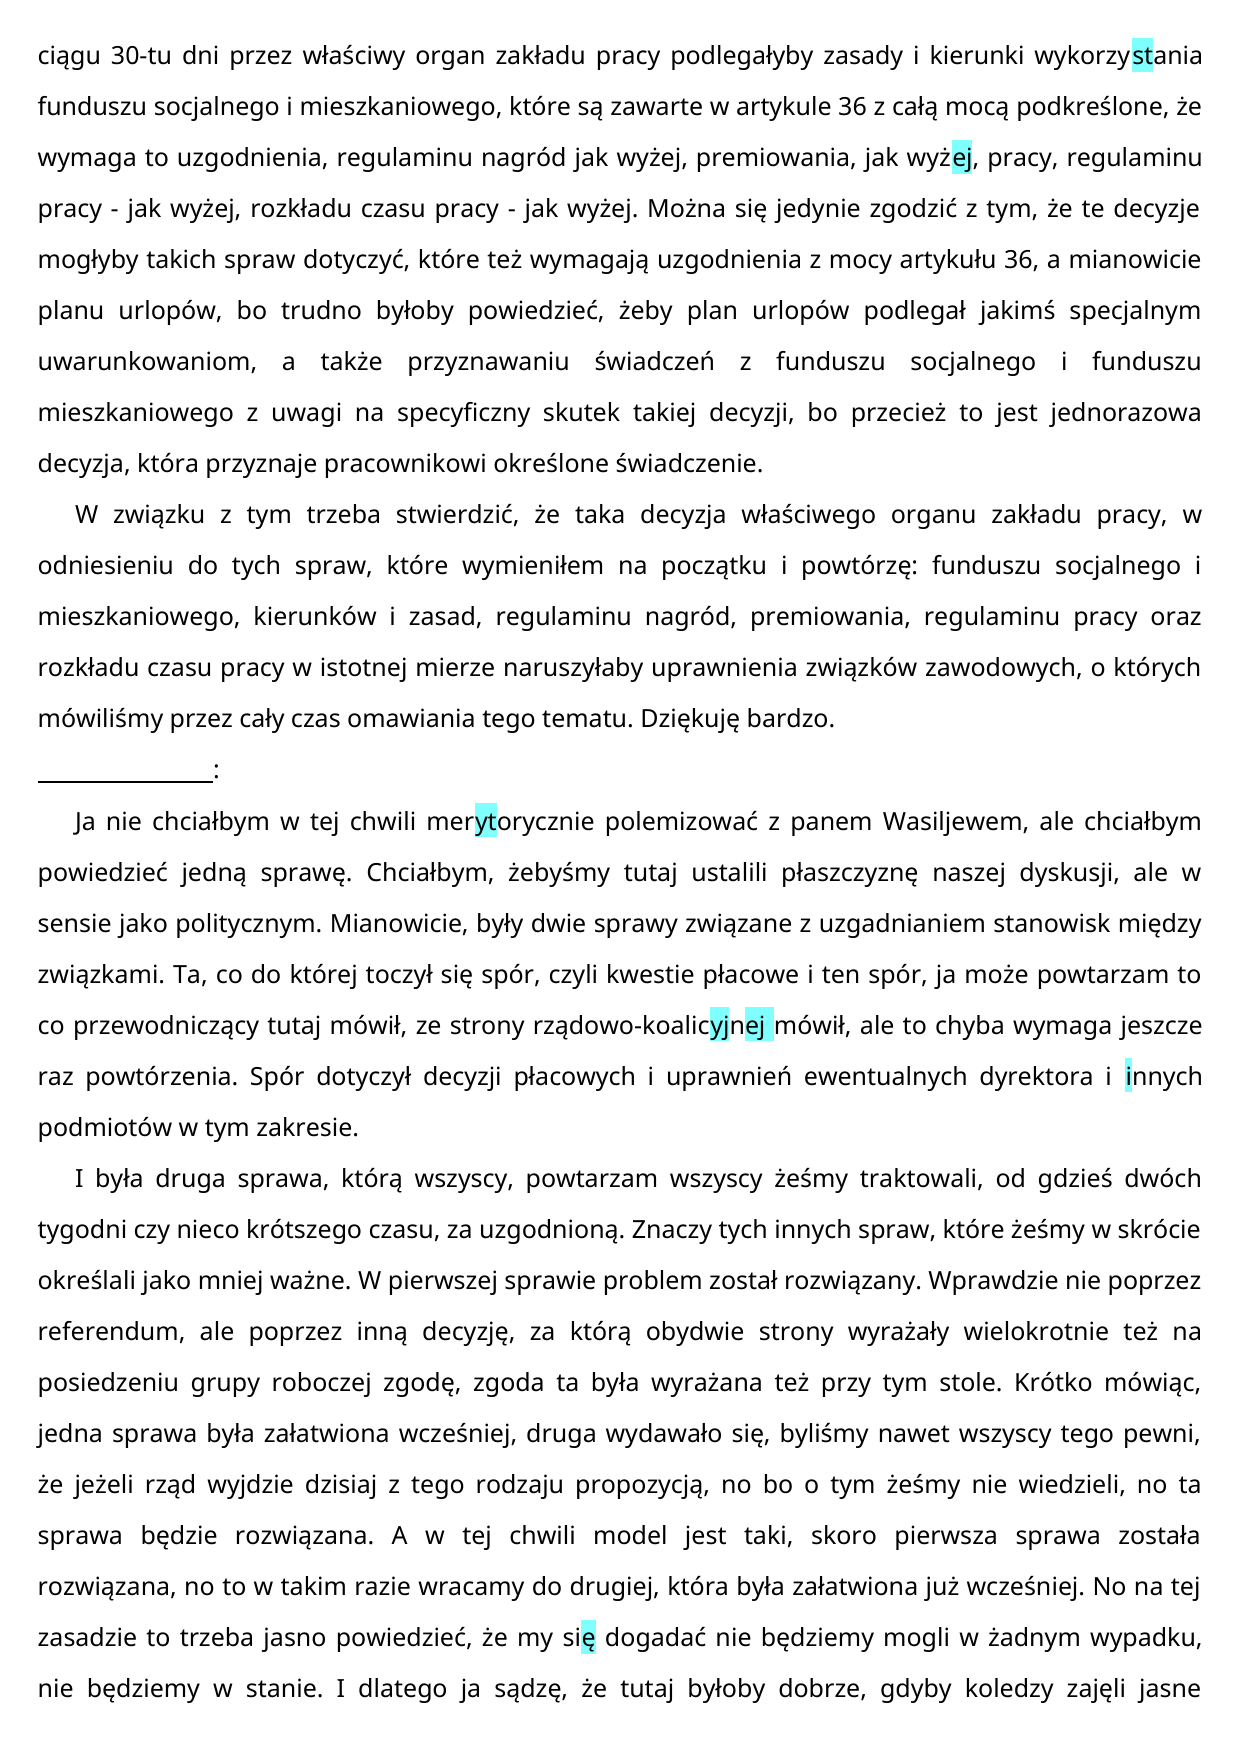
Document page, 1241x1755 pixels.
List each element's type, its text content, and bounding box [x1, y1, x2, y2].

text : [37, 752, 1203, 786]
text ciągu 30-tu dni przez właściwy organ zakładu pracy podlegałyby zasady i kierunki wykorzystania funduszu socjalnego i mieszkaniowego, które są zawarte w artykule 36 z całą mocą podkreślone, że wymaga to uzgodnienia, regulaminu nagród jak wyżej, premiowania, jak wyżej, pracy, regulaminu pracy - jak wyżej, rozkładu czasu pracy - jak wyżej. Można się jedynie zgodzić z tym, że te decyzje mogłyby takich spraw dotyczyć, które też wymagają uzgodnienia z mocy artykułu 36, a mianowicie planu urlopów, bo trudno byłoby powiedzieć, żeby plan urlopów podlegał jakimś specjalnym uwarunkowaniom, a także przyznawaniu świadczeń z funduszu socjalnego i funduszu mieszkaniowego z uwagi na specyficzny skutek takiej decyzji, bo przecież to jest jednorazowa decyzja, która przyznaje pracownikowi określone świadczenie. [37, 37, 1203, 480]
text W związku z tym trzeba stwierdzić, że taka decyzja właściwego organu zakładu pracy, w odniesieniu do tych spraw, które wymieniłem na początku i powtórzę: funduszu socjalnego i mieszkaniowego, kierunków i zasad, regulaminu nagród, premiowania, regulaminu pracy oraz rozkładu czasu pracy w istotnej mierze naruszyłaby uprawnienia związków zawodowych, o których mówiliśmy przez cały czas omawiania tego tematu. Dziękuję bardzo. [37, 497, 1203, 735]
text Ja nie chciałbym w tej chwili merytorycznie polemizować z panem Wasiljewem, ale chciałbym powiedzieć jedną sprawę. Chciałbym, żebyśmy tutaj ustalili płaszczyznę naszej dyskusji, ale w sensie jako politycznym. Mianowicie, były dwie sprawy związane z uzgadnianiem stanowisk między związkami. Ta, co do której toczył się spór, czyli kwestie płacowe i ten spór, ja może powtarzam to co przewodniczący tutaj mówił, ze strony rządowo-koalicyjnej mówił, ale to chyba wymaga jeszcze raz powtórzenia. Spór dotyczył decyzji płacowych i uprawnień ewentualnych dyrektora i innych podmiotów w tym zakresie. [37, 803, 1203, 1143]
text I była druga sprawa, którą wszyscy, powtarzam wszyscy żeśmy traktowali, od gdzieś dwóch tygodni czy nieco krótszego czasu, za uzgodnioną. Znaczy tych innych spraw, które żeśmy w skrócie określali jako mniej ważne. W pierwszej sprawie problem został rozwiązany. Wprawdzie nie poprzez referendum, ale poprzez inną decyzję, za którą obydwie strony wyrażały wielokrotnie też na posiedzeniu grupy roboczej zgodę, zgoda ta była wyrażana też przy tym stole. Krótko mówiąc, jedna sprawa była załatwiona wcześniej, druga wydawało się, byliśmy nawet wszyscy tego pewni, że jeżeli rząd wyjdzie dzisiaj z tego rodzaju propozycją, no bo o tym żeśmy nie wiedzieli, no ta sprawa będzie rozwiązana. A w tej chwili model jest taki, skoro pierwsza sprawa została rozwiązana, no to w takim razie wracamy do drugiej, która była załatwiona już wcześniej. No na tej zasadzie to trzeba jasno powiedzieć, że my się dogadać nie będziemy mogli w żadnym wypadku, nie będziemy w stanie. I dlatego ja sądzę, że tutaj byłoby dobrze, gdyby koledzy zajęli jasne [37, 1160, 1203, 1705]
